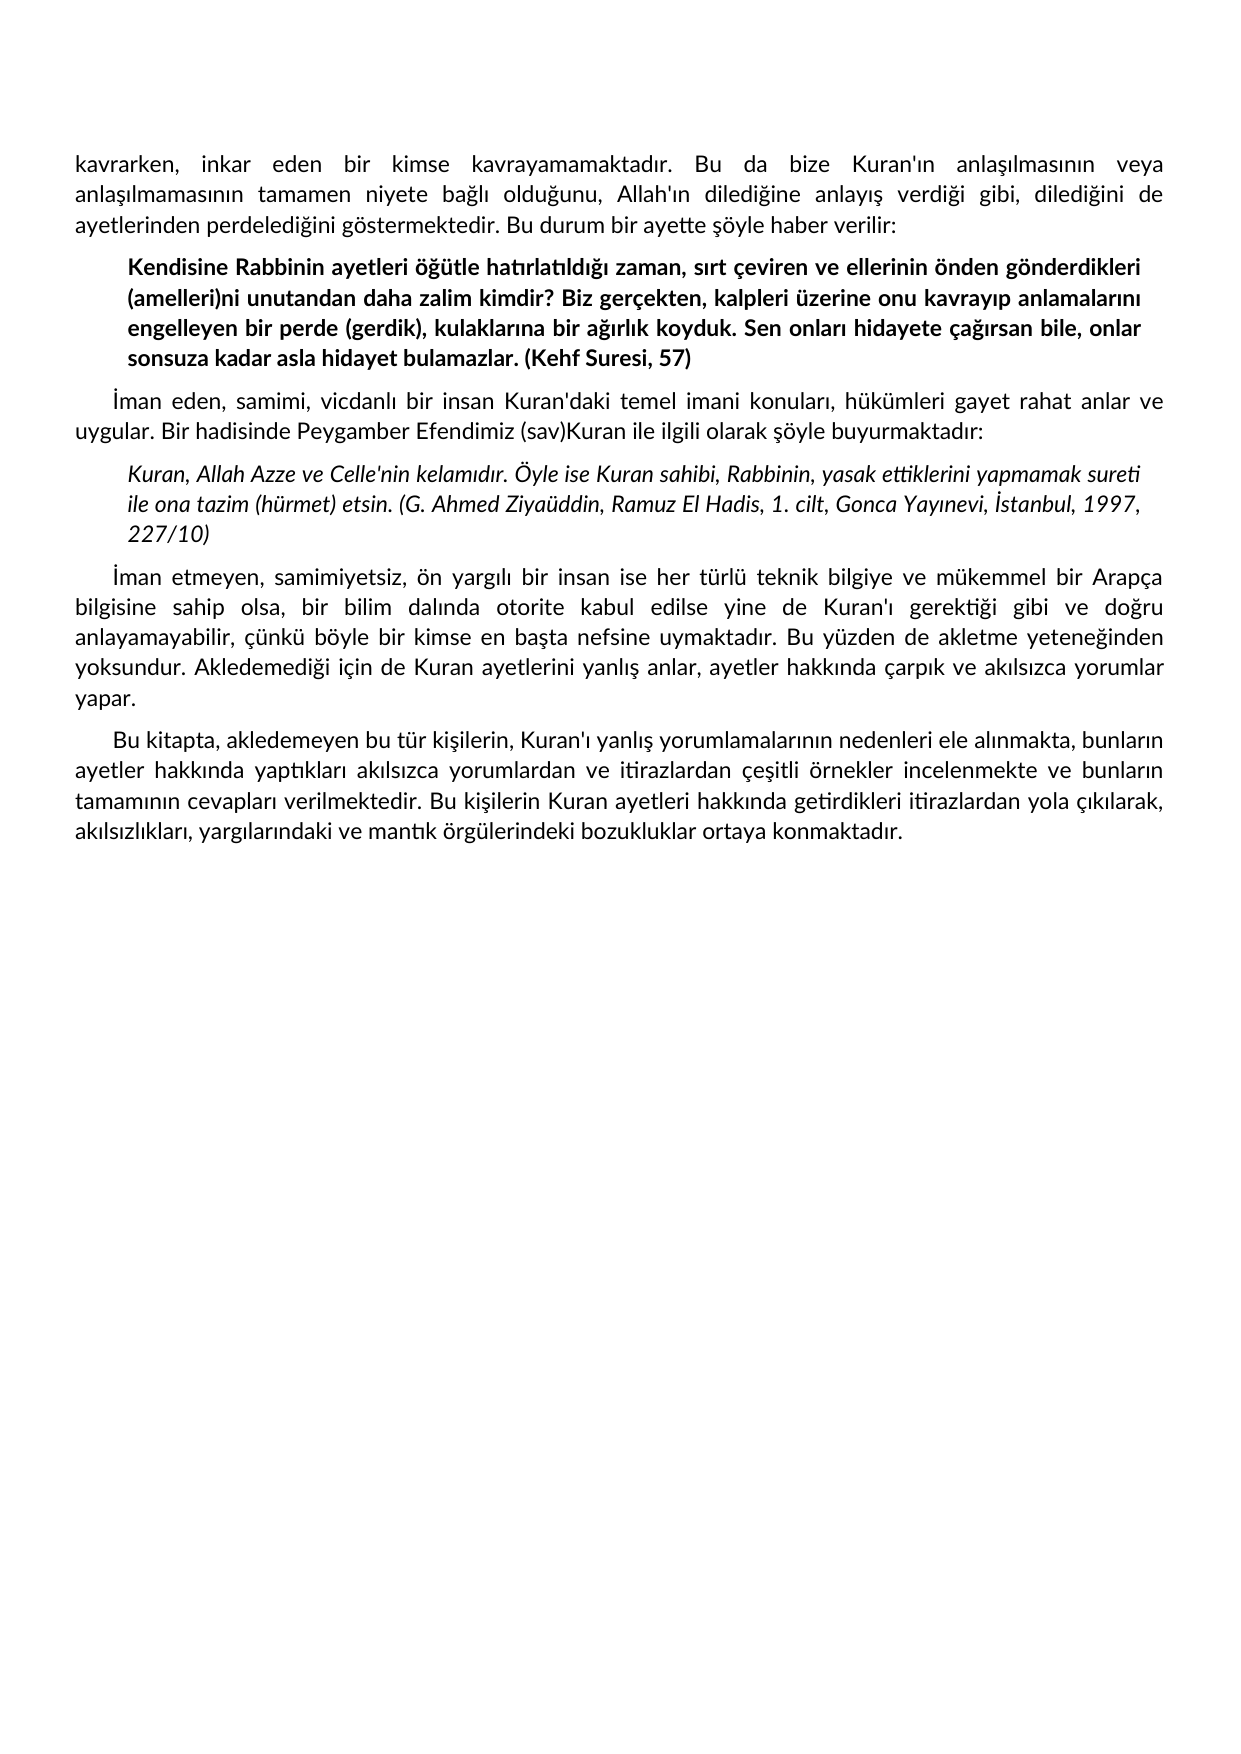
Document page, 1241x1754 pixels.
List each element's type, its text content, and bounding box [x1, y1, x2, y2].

text kavrarken, inkar eden bir kimse kavrayamamaktadır. Bu da bize Kuran'ın anlaşılmasının veya anlaşılmamasının tamamen niyete bağlı olduğunu, Allah'ın dilediğine anlayış verdiği gibi, dilediğini de ayetlerinden perdelediğini göstermektedir. Bu durum bir ayette şöyle haber verilir: [75, 150, 1165, 238]
text Kendisine Rabbinin ayetleri öğütle hatırlatıldığı zaman, sırt çeviren ve ellerinin önden gönderdikleri (amelleri)ni unutandan daha zalim kimdir? Biz gerçekten, kalpleri üzerine onu kavrayıp anlamalarını engelleyen bir perde (gerdik), kulaklarına bir ağırlık koyduk. Sen onları hidayete çağırsan bile, onlar sonsuza kadar asla hidayet bulamazlar. (Kehf Suresi, 57) [127, 253, 1143, 371]
text Kuran, Allah Azze ve Celle'nin kelamıdır. Öyle ise Kuran sahibi, Rabbinin, yasak ettiklerini yapmamak sureti ile ona tazim (hürmet) etsin. (G. Ahmed Ziyaüddin, Ramuz El Hadis, 1. cilt, Gonca Yayınevi, İstanbul, 1997, 227/10) [127, 459, 1143, 547]
text İman etmeyen, samimiyetsiz, ön yargılı bir insan ise her türlü teknik bilgiye ve mükemmel bir Arapça bilgisine sahip olsa, bir bilim dalında otorite kabul edilse yine de Kuran'ı gerektiği gibi ve doğru anlayamayabilir, çünkü böyle bir kimse en başta nefsine uymaktadır. Bu yüzden de akletme yeteneğinden yoksundur. Akledemediği için de Kuran ayetlerini yanlış anlar, ayetler hakkında çarpık ve akılsızca yorumlar yapar. [75, 562, 1165, 711]
text Bu kitapta, akledemeyen bu tür kişilerin, Kuran'ı yanlış yorumlamalarının nedenleri ele alınmakta, bunların ayetler hakkında yaptıkları akılsızca yorumlardan ve itirazlardan çeşitli örnekler incelenmekte ve bunların tamamının cevapları verilmektedir. Bu kişilerin Kuran ayetleri hakkında getirdikleri itirazlardan yola çıkılarak, akılsızlıkları, yargılarındaki ve mantık örgülerindeki bozukluklar ortaya konmaktadır. [75, 726, 1165, 844]
text İman eden, samimi, vicdanlı bir insan Kuran'daki temel imani konuları, hükümleri gayet rahat anlar ve uygular. Bir hadisinde Peygamber Efendimiz (sav)Kuran ile ilgili olarak şöyle buyurmaktadır: [75, 386, 1165, 444]
